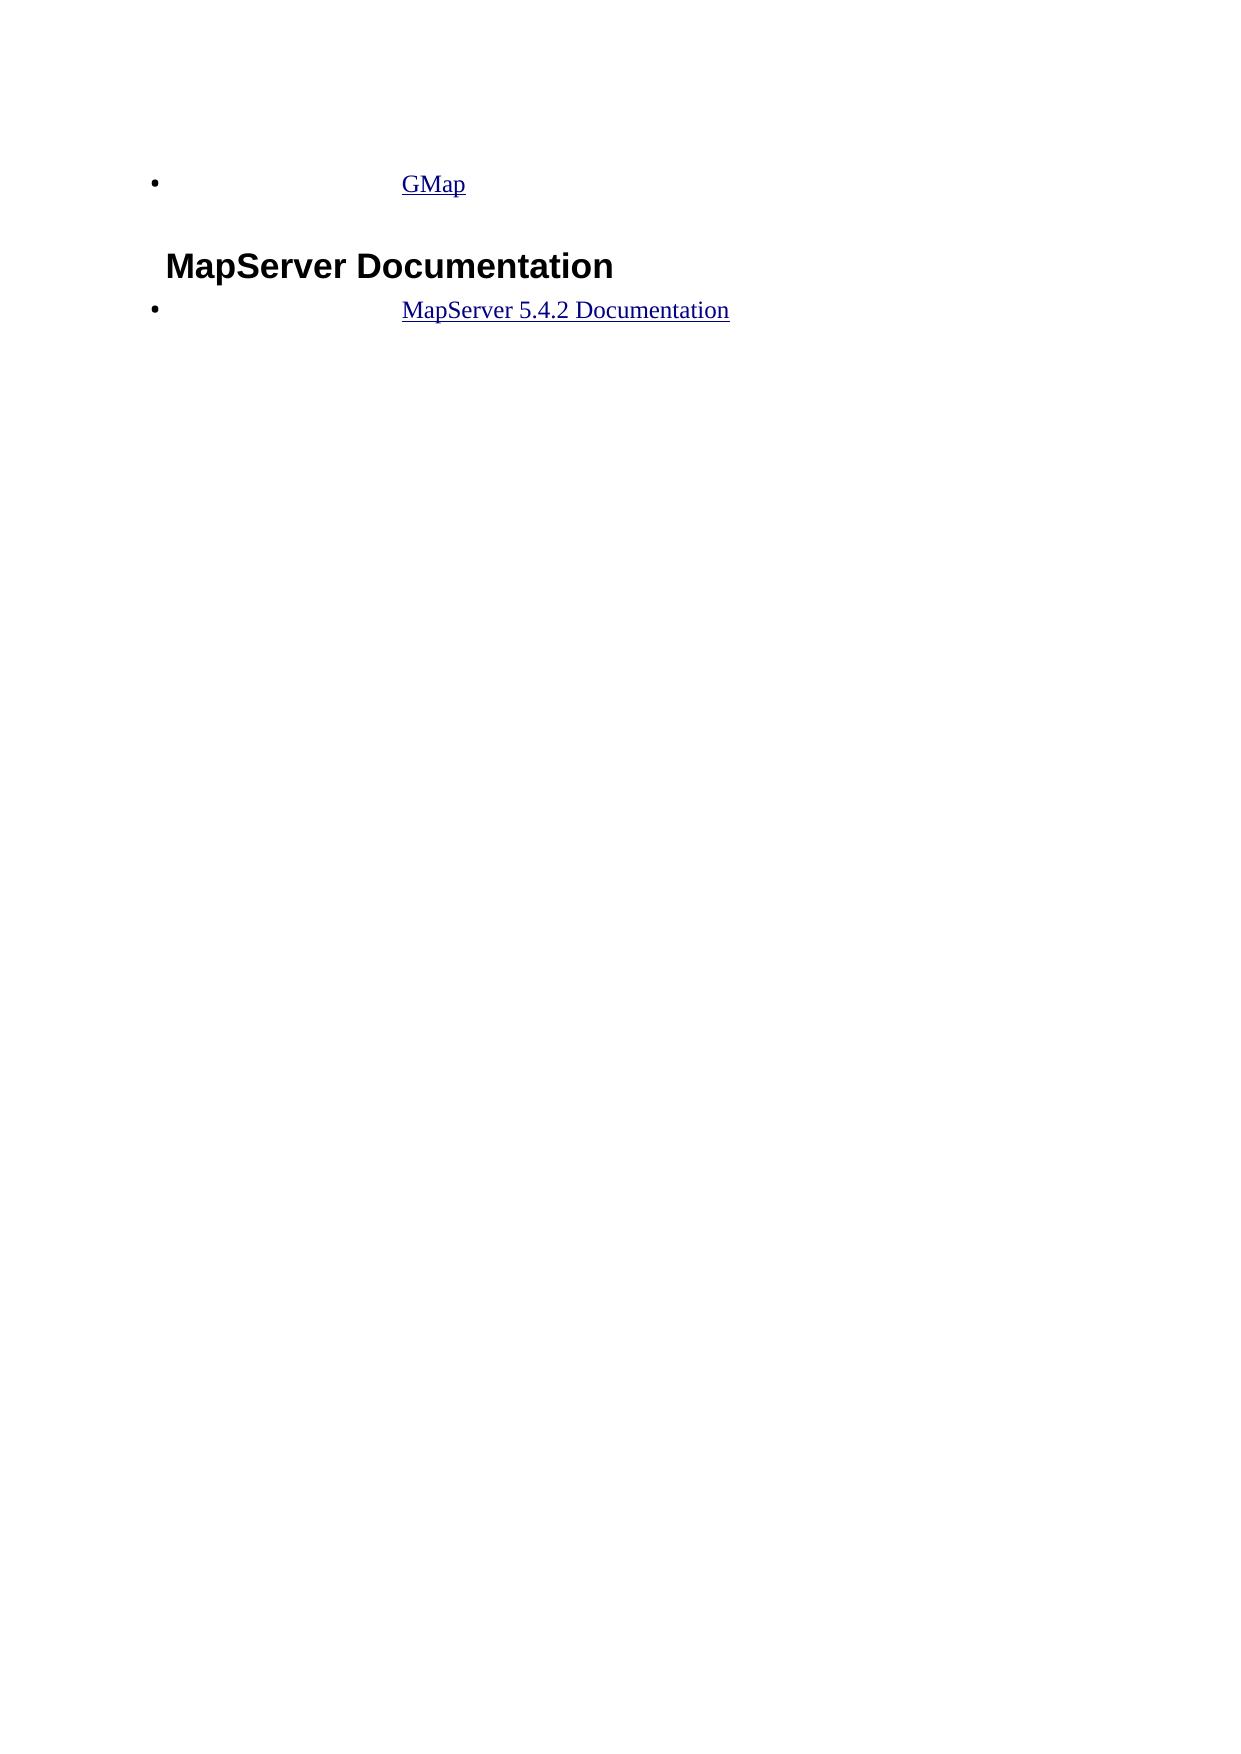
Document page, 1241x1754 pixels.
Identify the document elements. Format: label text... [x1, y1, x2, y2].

subtitle MapServer Documentation [165, 245, 1075, 286]
list GMap [150, 165, 1075, 199]
list MapServer 5.4.2 Documentation [150, 292, 1075, 326]
